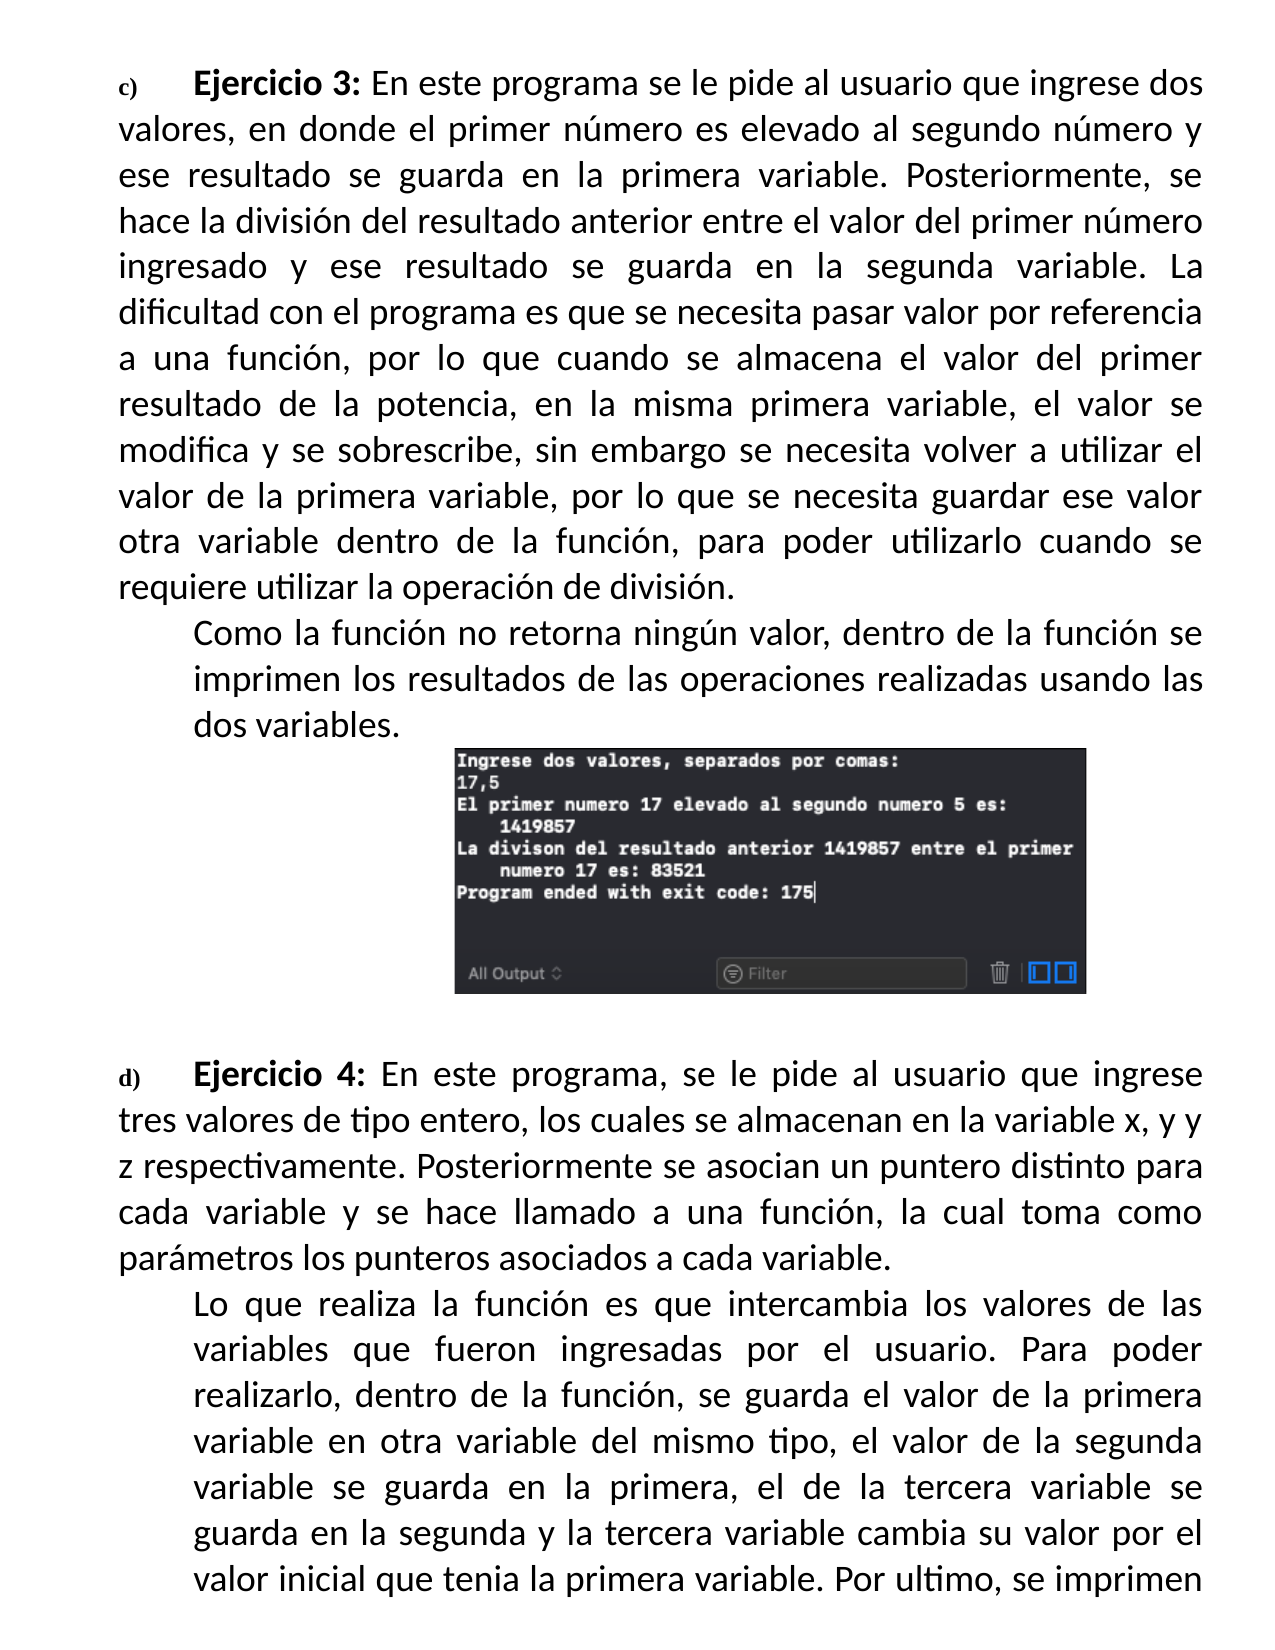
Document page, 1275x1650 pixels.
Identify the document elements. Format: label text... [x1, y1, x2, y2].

text Lo que realiza la función es que intercambia los valores de las variables que fueron ingresadas por el usuario. Para poder realizarlo, dentro de la función, se guarda el valor de la primera variable en otra variable del mismo tipo, el valor de la segunda variable se guarda en la primera, el de la tercera variable se guarda en la segunda y la tercera variable cambia su valor por el valor inicial que tenia la primera variable. Por ultimo, se imprimen [193, 1279, 1205, 1600]
text Como la función no retorna ningún valor, dentro de la función se imprimen los resultados de las operaciones realizadas usando las dos variables. [193, 609, 1205, 747]
list Ejercicio 4: En este programa, se le pide al usuario que ingrese tres valores de tipo entero, los cuales se almacenan en la variable x, y y z respectivamente. Posteriormente se asocian un puntero distinto para cada variable y se hace llamado a una función, la cual toma como parámetros los punteros asociados a cada variable. [118, 1050, 1205, 1279]
list Ejercicio 3: En este programa se le pide al usuario que ingrese dos valores, en donde el primer número es elevado al segundo número y ese resultado se guarda en la primera variable. Posteriormente, se hace la división del resultado anterior entre el valor del primer número ingresado y ese resultado se guarda en la segunda variable. La dificultad con el programa es que se necesita pasar valor por referencia a una función, por lo que cuando se almacena el valor del primer resultado de la potencia, en la misma primera variable, el valor se modifica y se sobrescribe, sin embargo se necesita volver a utilizar el valor de la primera variable, por lo que se necesita guardar ese valor otra variable dentro de la función, para poder utilizarlo cuando se requiere utilizar la operación de división. [118, 59, 1205, 609]
